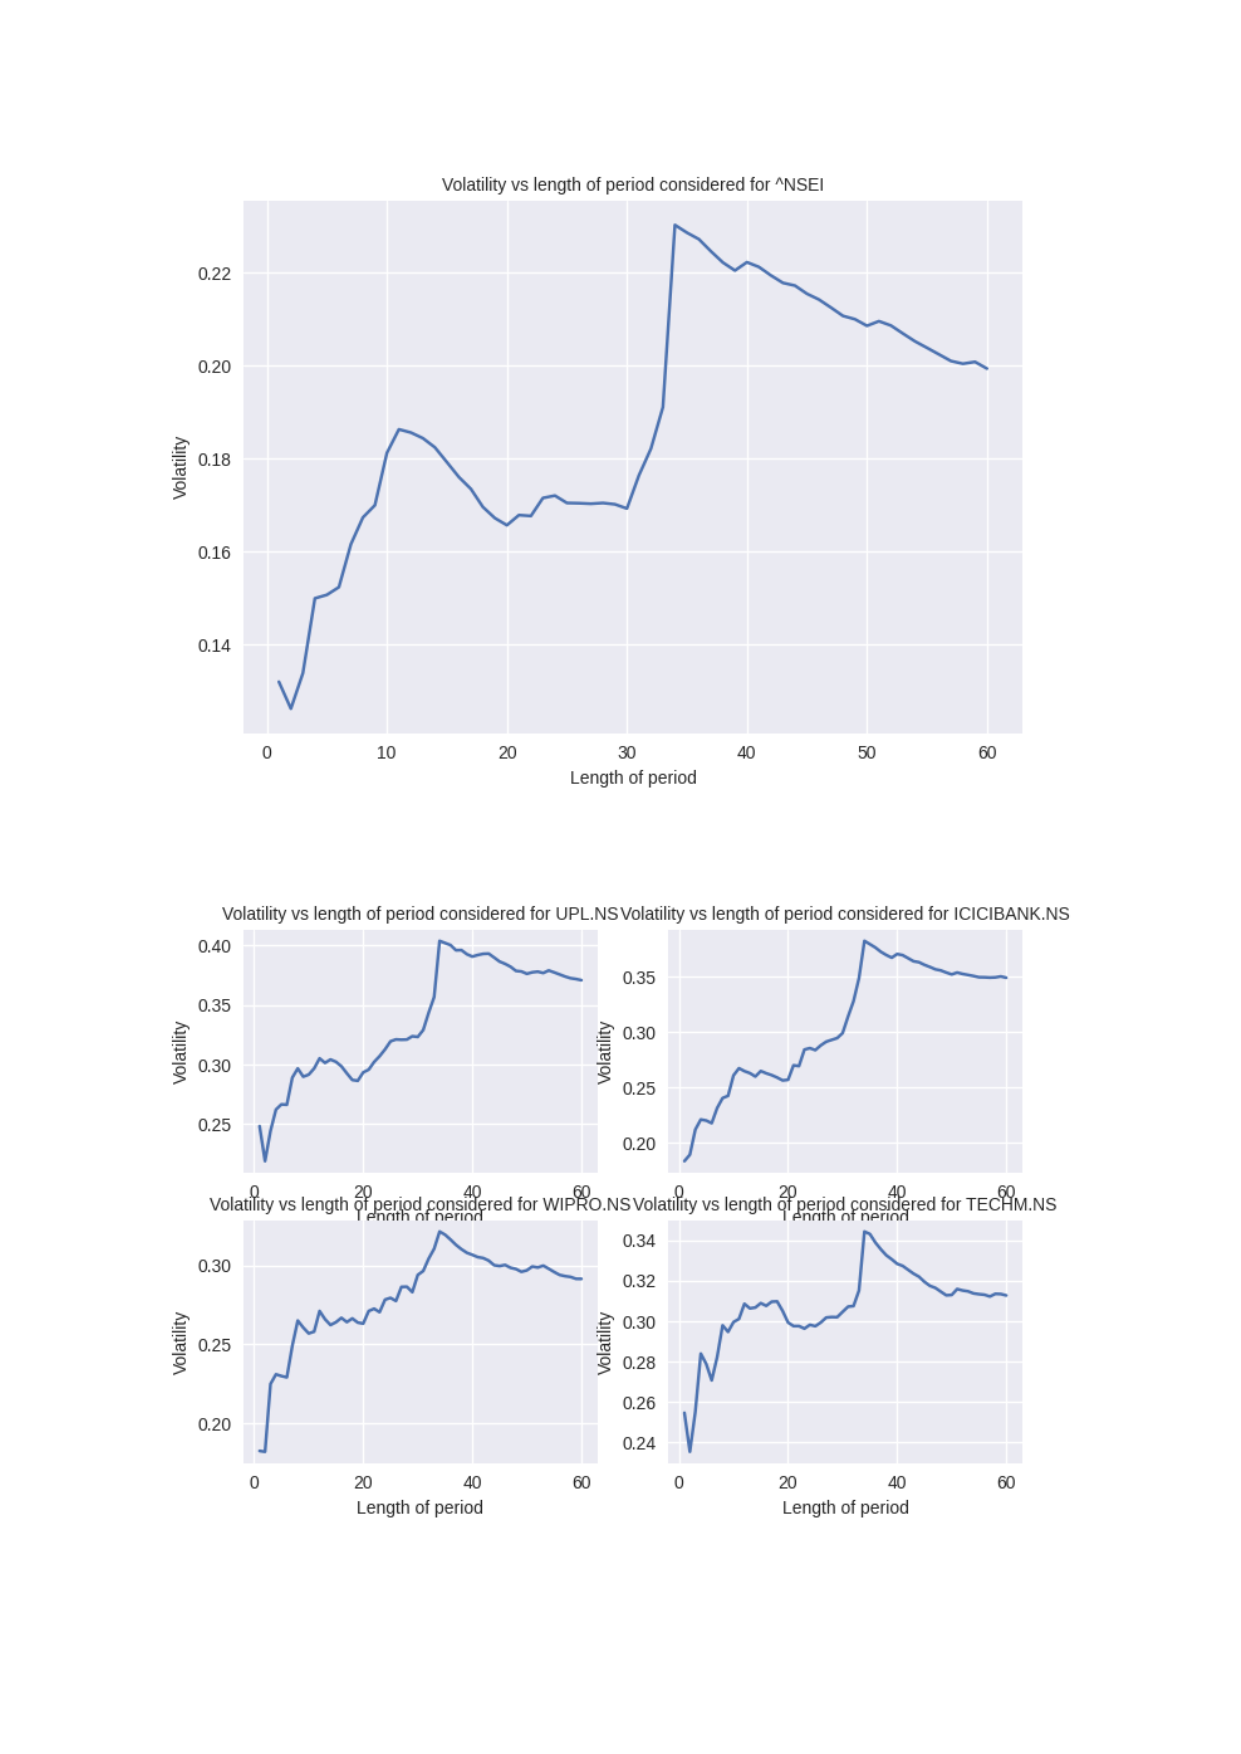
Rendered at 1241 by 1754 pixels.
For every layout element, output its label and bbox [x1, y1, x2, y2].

picture [118, 848, 1123, 1539]
picture [118, 118, 1123, 809]
